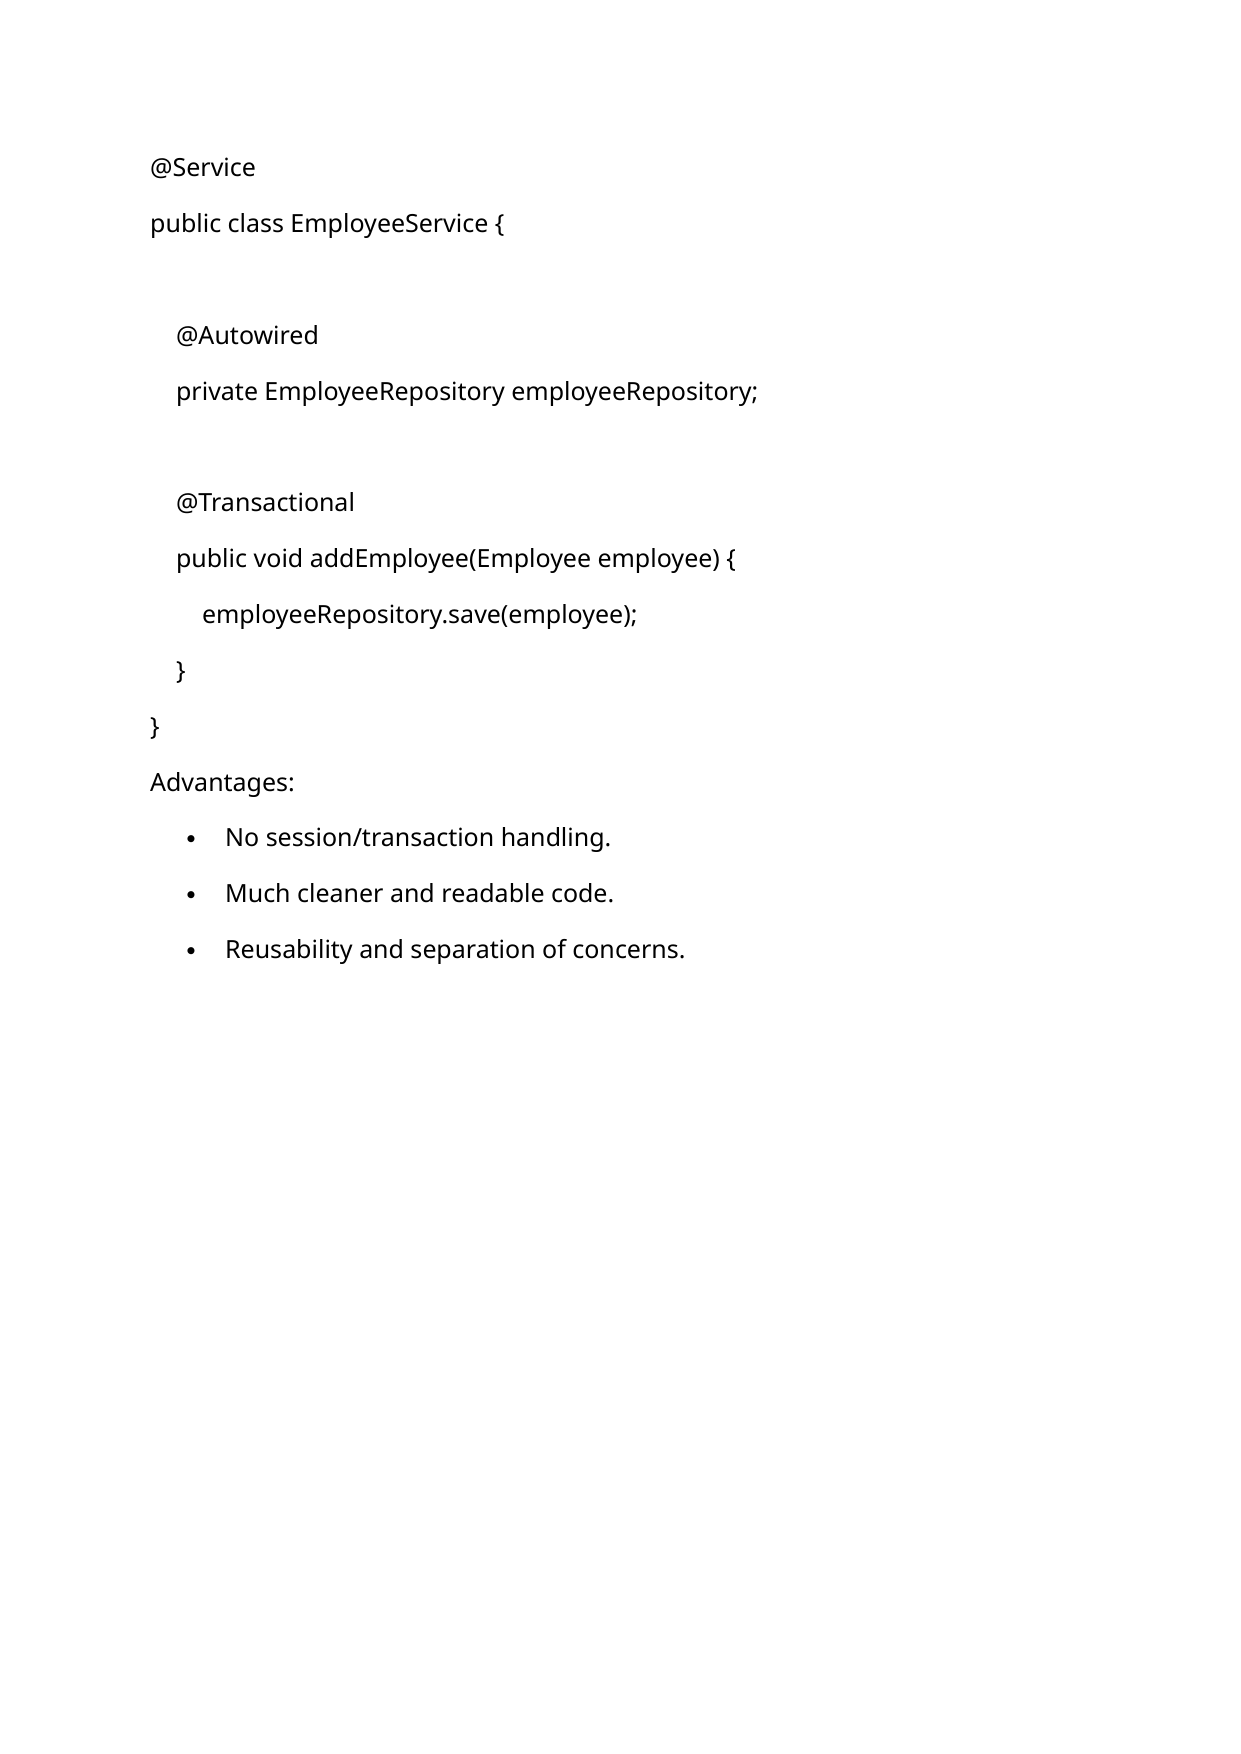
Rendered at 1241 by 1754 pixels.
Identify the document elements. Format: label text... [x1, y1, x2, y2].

text public class EmployeeService { [150, 206, 1090, 240]
list No session/transaction handling. [187, 820, 1090, 854]
text @Service [150, 150, 1090, 184]
text } [150, 652, 1090, 687]
text @Transactional [150, 485, 1090, 519]
list Much cleaner and readable code. [187, 876, 1090, 910]
text } [150, 708, 1090, 742]
text @Autowired [150, 317, 1090, 352]
text Advantages: [150, 764, 1090, 798]
text public void addEmployee(Employee employee) { [150, 541, 1090, 575]
list Reusability and separation of concerns. [187, 932, 1090, 966]
text employeeRepository.save(employee); [150, 597, 1090, 631]
text private EmployeeRepository employeeRepository; [150, 373, 1090, 407]
